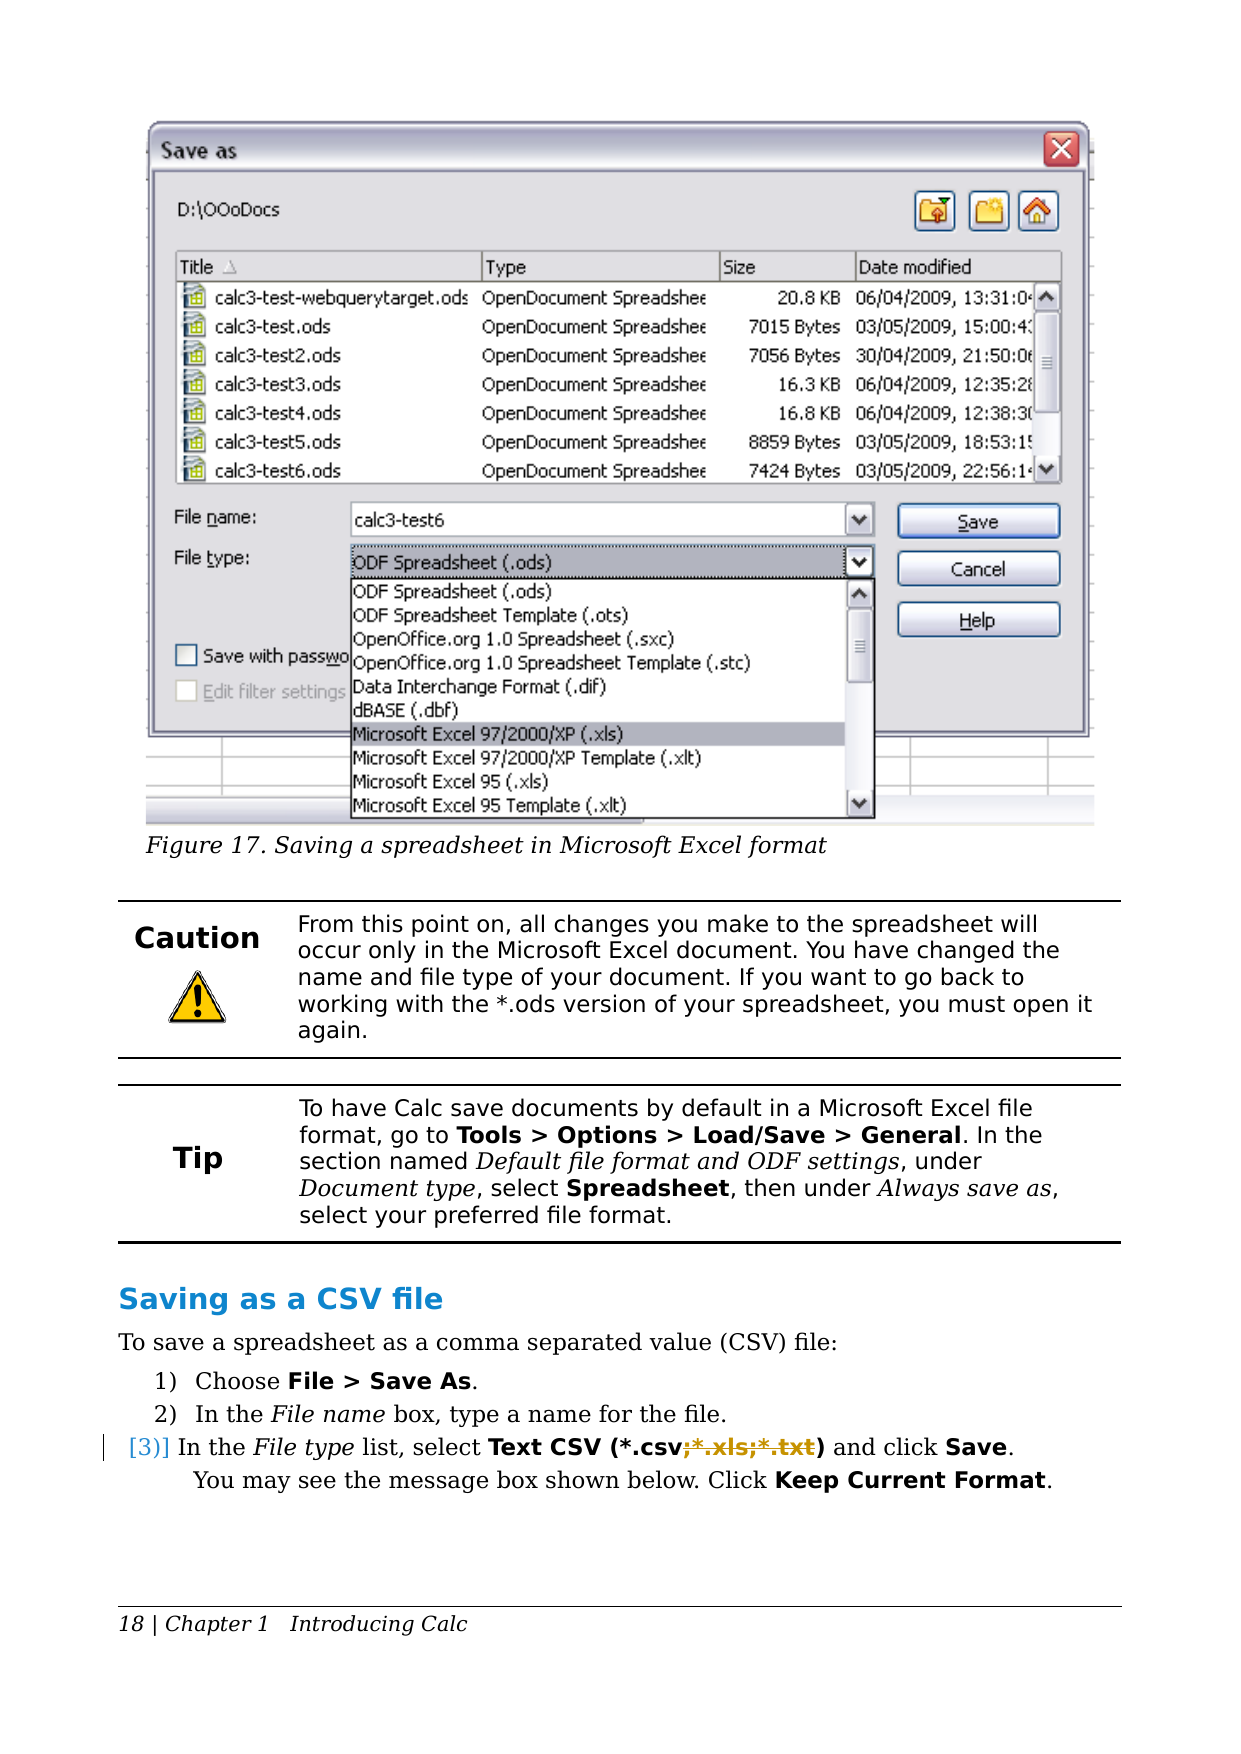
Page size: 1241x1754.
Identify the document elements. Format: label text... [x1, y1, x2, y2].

list In the File name box, type a name for the file. [177, 1401, 1122, 1428]
list You may see the message box shown below. Click Keep Current Format. [193, 1467, 1122, 1493]
list Choose File > Save As. [177, 1368, 1122, 1395]
subtitle Saving as a CSV file [118, 1282, 1122, 1316]
text To save a spreadsheet as a comma separated value (CSV) file: [118, 1329, 1122, 1356]
text Figure 17. Saving a spreadsheet in Microsoft Excel format [146, 832, 1094, 859]
picture [164, 966, 230, 1027]
table_header To have Calc save documents by default in a Microsoft Excel file format, go to Tools > Options > Load/Save > General. In the section named Default file format and ODF settings, under Document type, select Spreadsheet, then under Always save as, select your preferred file format. [278, 1086, 1121, 1241]
table_header Tip [118, 1086, 278, 1241]
table_header From this point on, all changes you make to the spreadsheet will occur only in the Microsoft Excel document. You have changed the name and file type of your document. If you want to go back to working with the *.ods version of your spreadsheet, you must open it again. [276, 902, 1121, 1057]
list In the File type list, select Text CSV (*.csv) and click Save. [177, 1434, 1122, 1461]
table_header Caution [118, 902, 276, 1057]
picture [145, 118, 1095, 826]
